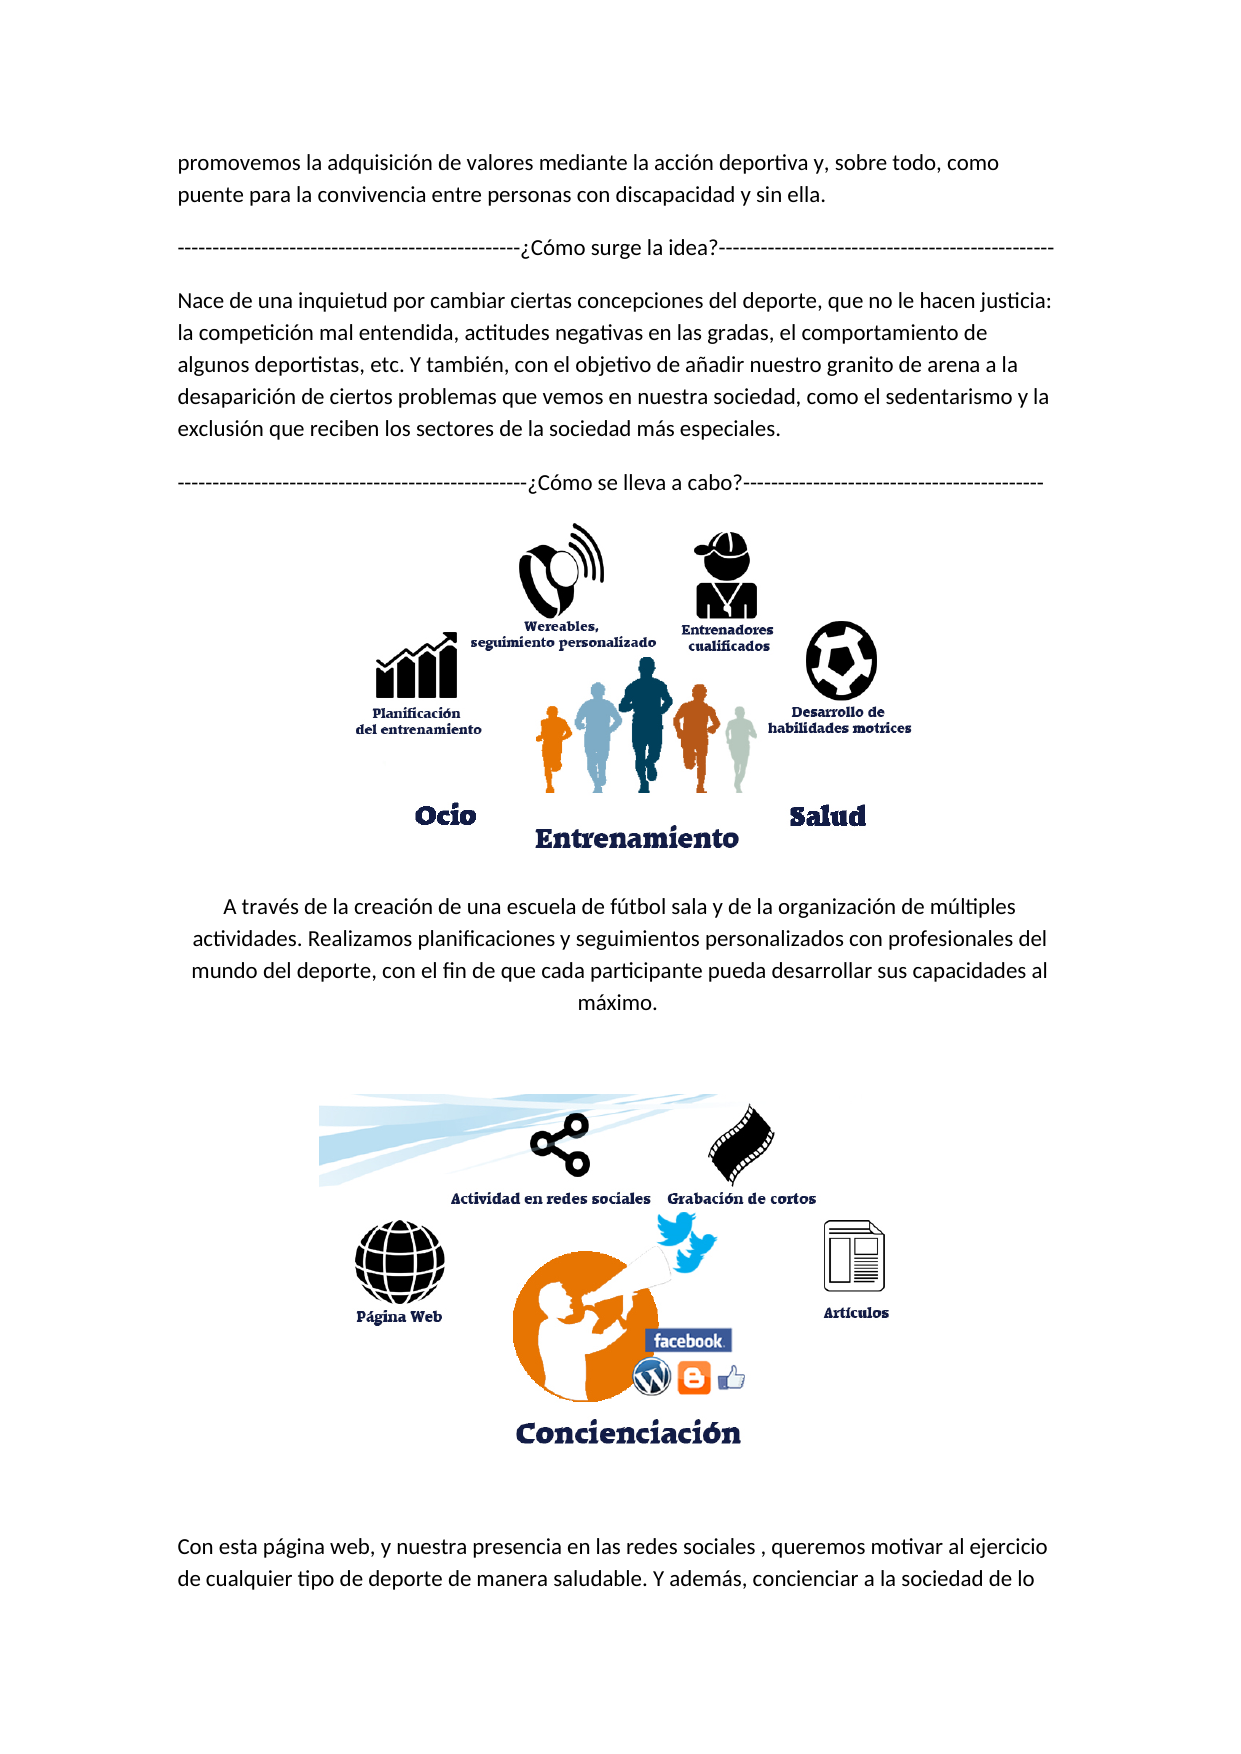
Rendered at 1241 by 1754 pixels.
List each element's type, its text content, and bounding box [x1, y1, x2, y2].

text A través de la creación de una escuela de fútbol sala y de la organización de múltiples actividades. Realizamos planificaciones y seguimientos personalizados con profesionales del mundo del deporte, con el fin de que cada participante pueda desarrollar sus capacidades al máximo. [177, 892, 1063, 1016]
text -------------------------------------------------¿Cómo surge la idea?------------------------------------------------ [177, 233, 1063, 261]
text Con esta página web, y nuestra presencia en las redes sociales , queremos motivar al ejercicio de cualquier tipo de deporte de manera saludable. Y además, concienciar a la sociedad de lo [177, 1532, 1063, 1592]
text Nace de una inquietud por cambiar ciertas concepciones del deporte, que no le hacen justicia: la competición mal entendida, actitudes negativas en las gradas, el comportamiento de algunos deportistas, etc. Y también, con el objetivo de añadir nuestro granito de arena a la desaparición de ciertos problemas que vemos en nuestra sociedad, como el sedentarismo y la exclusión que reciben los sectores de la sociedad más especiales. [177, 286, 1063, 443]
text promovemos la adquisición de valores mediante la acción deportiva y, sobre todo, como puente para la convivencia entre personas con discapacidad y sin ella. [177, 148, 1063, 208]
picture [319, 1094, 927, 1463]
text --------------------------------------------------¿Cómo se lleva a cabo?------------------------------------------- [177, 468, 1063, 496]
